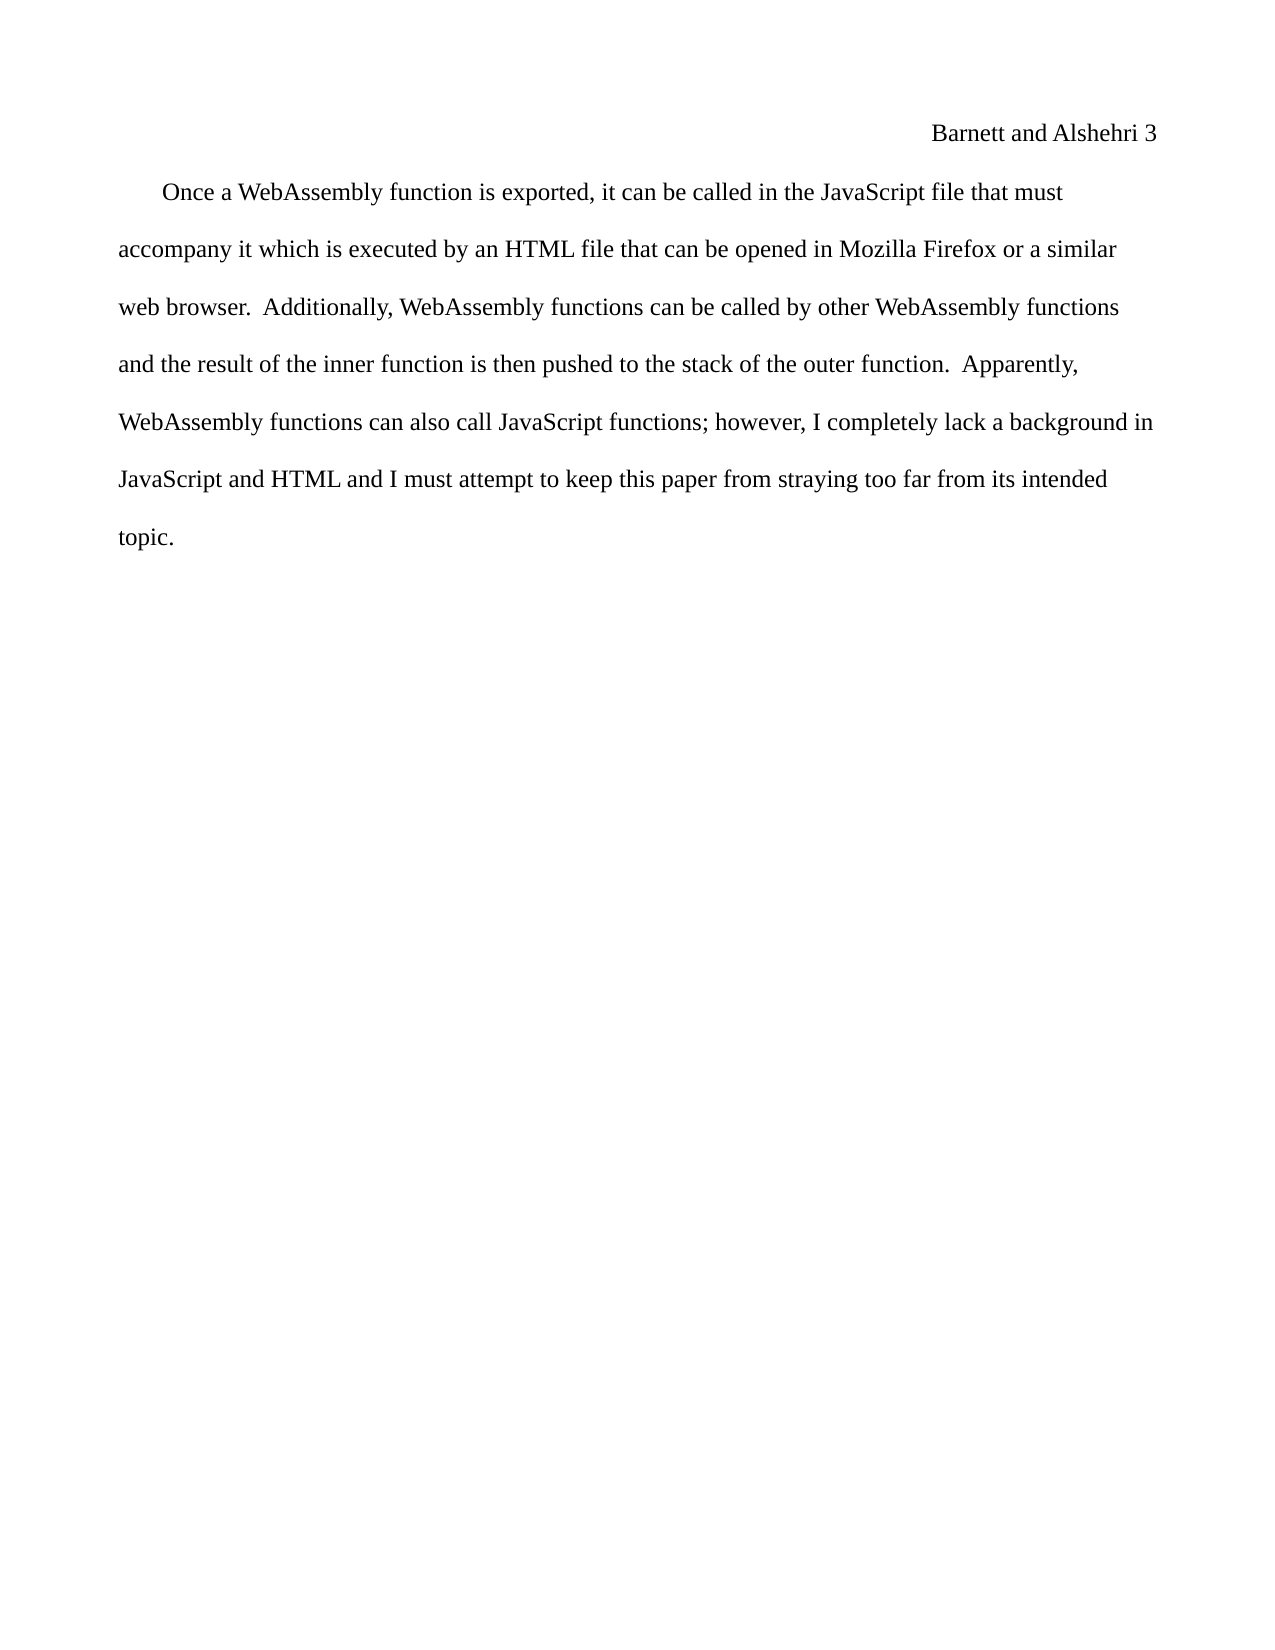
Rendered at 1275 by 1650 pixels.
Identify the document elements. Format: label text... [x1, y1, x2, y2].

text Once a WebAssembly function is exported, it can be called in the JavaScript file that must accompany it which is executed by an HTML file that can be opened in Mozilla Firefox or a similar web browser. Additionally, WebAssembly functions can be called by other WebAssembly functions and the result of the inner function is then pushed to the stack of the outer function. Apparently, WebAssembly functions can also call JavaScript functions; however, I completely lack a background in JavaScript and HTML and I must attempt to keep this paper from straying too far from its intended topic. [118, 177, 1157, 551]
